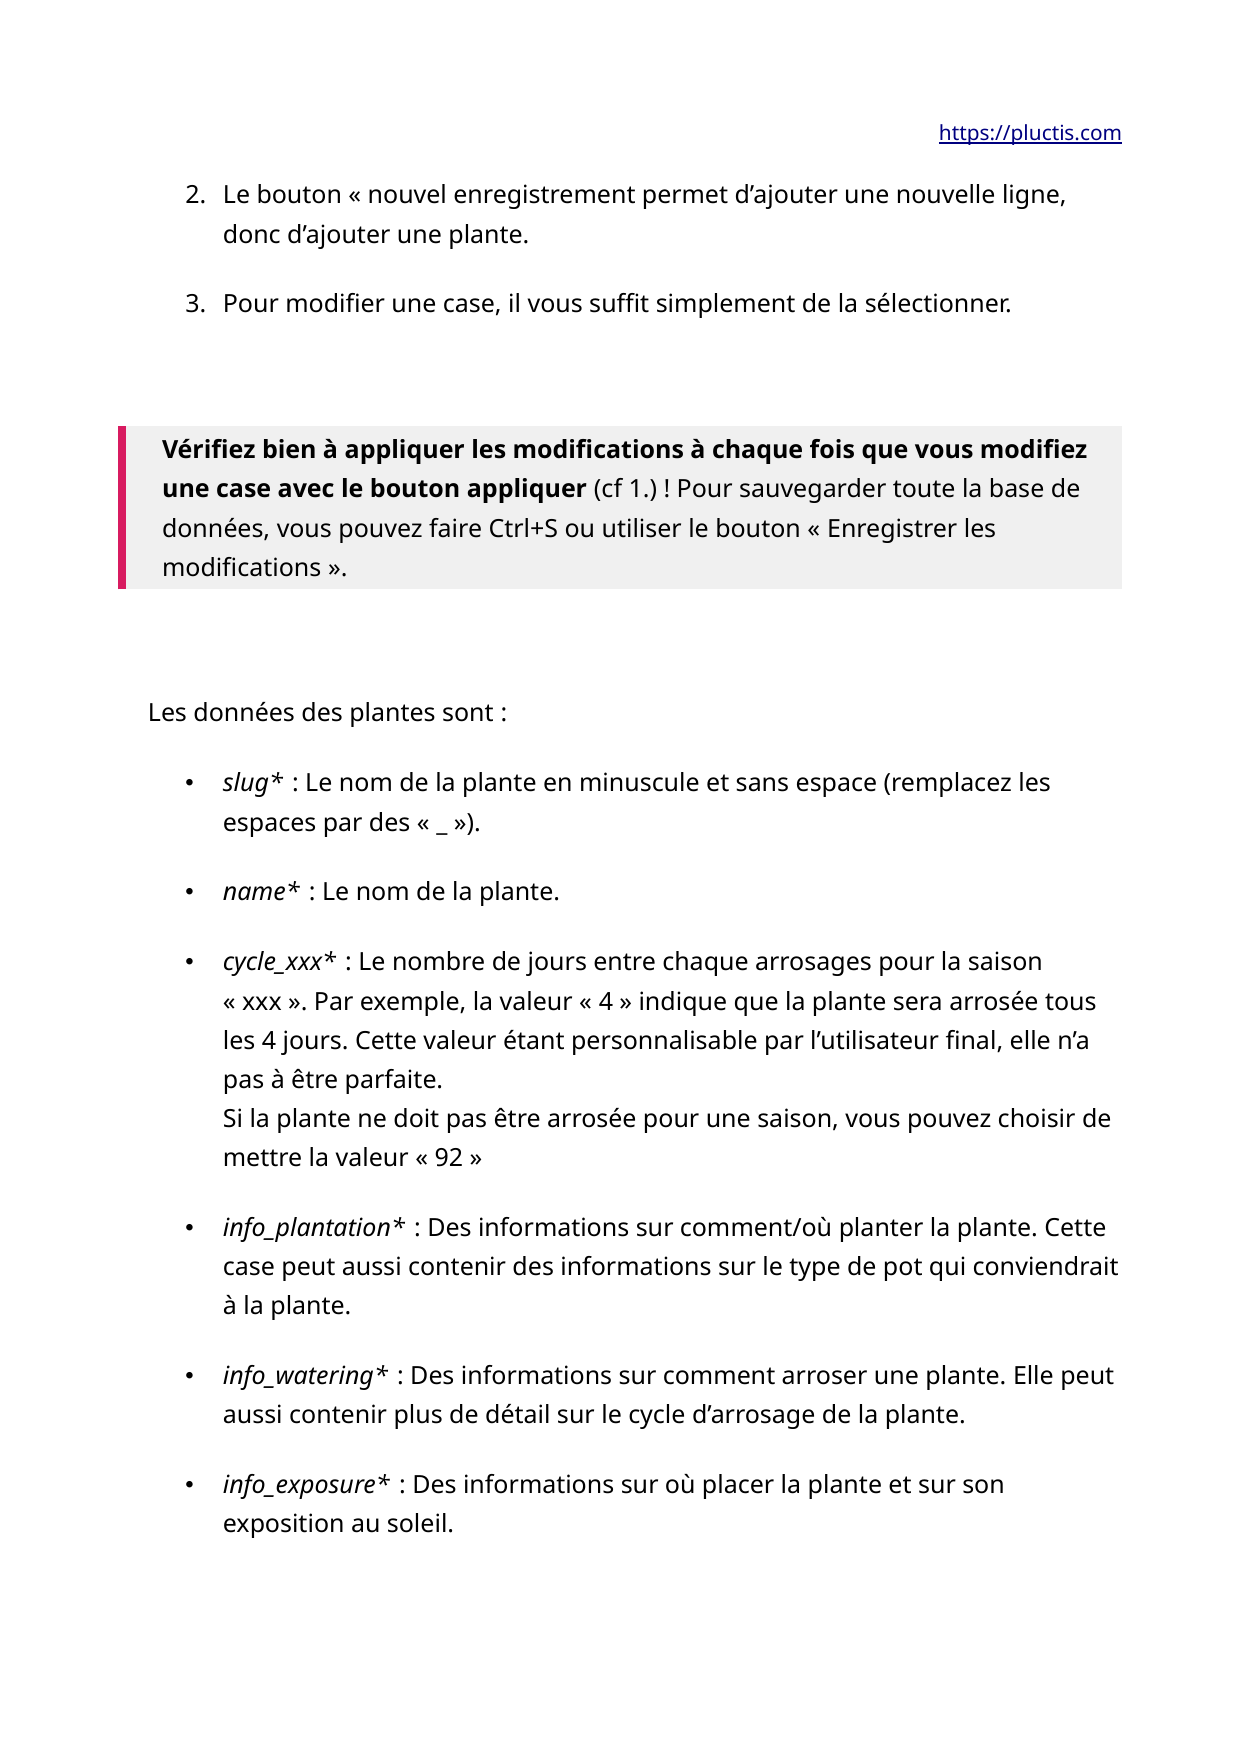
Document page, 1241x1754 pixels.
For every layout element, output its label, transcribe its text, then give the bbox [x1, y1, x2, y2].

text Les données des plantes sont : [118, 695, 1122, 729]
list name* : Le nom de la plante. [185, 874, 1122, 908]
list info_plantation* : Des informations sur comment/où planter la plante. Cette case peut aussi contenir des informations sur le type de pot qui conviendrait à la plante. [185, 1210, 1122, 1322]
list info_watering* : Des informations sur comment arroser une plante. Elle peut aussi contenir plus de détail sur le cycle d’arrosage de la plante. [185, 1358, 1122, 1431]
list slug* : Le nom de la plante en minuscule et sans espace (remplacez les espaces par des « _ »). [185, 765, 1122, 838]
list cycle_xxx* : Le nombre de jours entre chaque arrosages pour la saison « xxx ». Par exemple, la valeur « 4 » indique que la plante sera arrosée tous les 4 jours. Cette valeur étant personnalisable par l’utilisateur final, elle n’a pas à être parfaite. Si la plante ne doit pas être arrosée pour une saison, vous pouvez choisir de mettre la valeur « 92 » [185, 944, 1122, 1174]
list info_exposure* : Des informations sur où placer la plante et sur son exposition au soleil. [185, 1467, 1122, 1540]
list Pour modifier une case, il vous suffit simplement de la sélectionner. [185, 286, 1122, 320]
list Vérifiez bien à appliquer les modifications à chaque fois que vous modifiez une case avec le bouton appliquer (cf 1.) ! Pour sauvegarder toute la base de données, vous pouvez faire Ctrl+S ou utiliser le bouton « Enregistrer les modifications ». [126, 426, 1122, 589]
list Le bouton « nouvel enregistrement permet d’ajouter une nouvelle ligne, donc d’ajouter une plante. [185, 177, 1122, 250]
